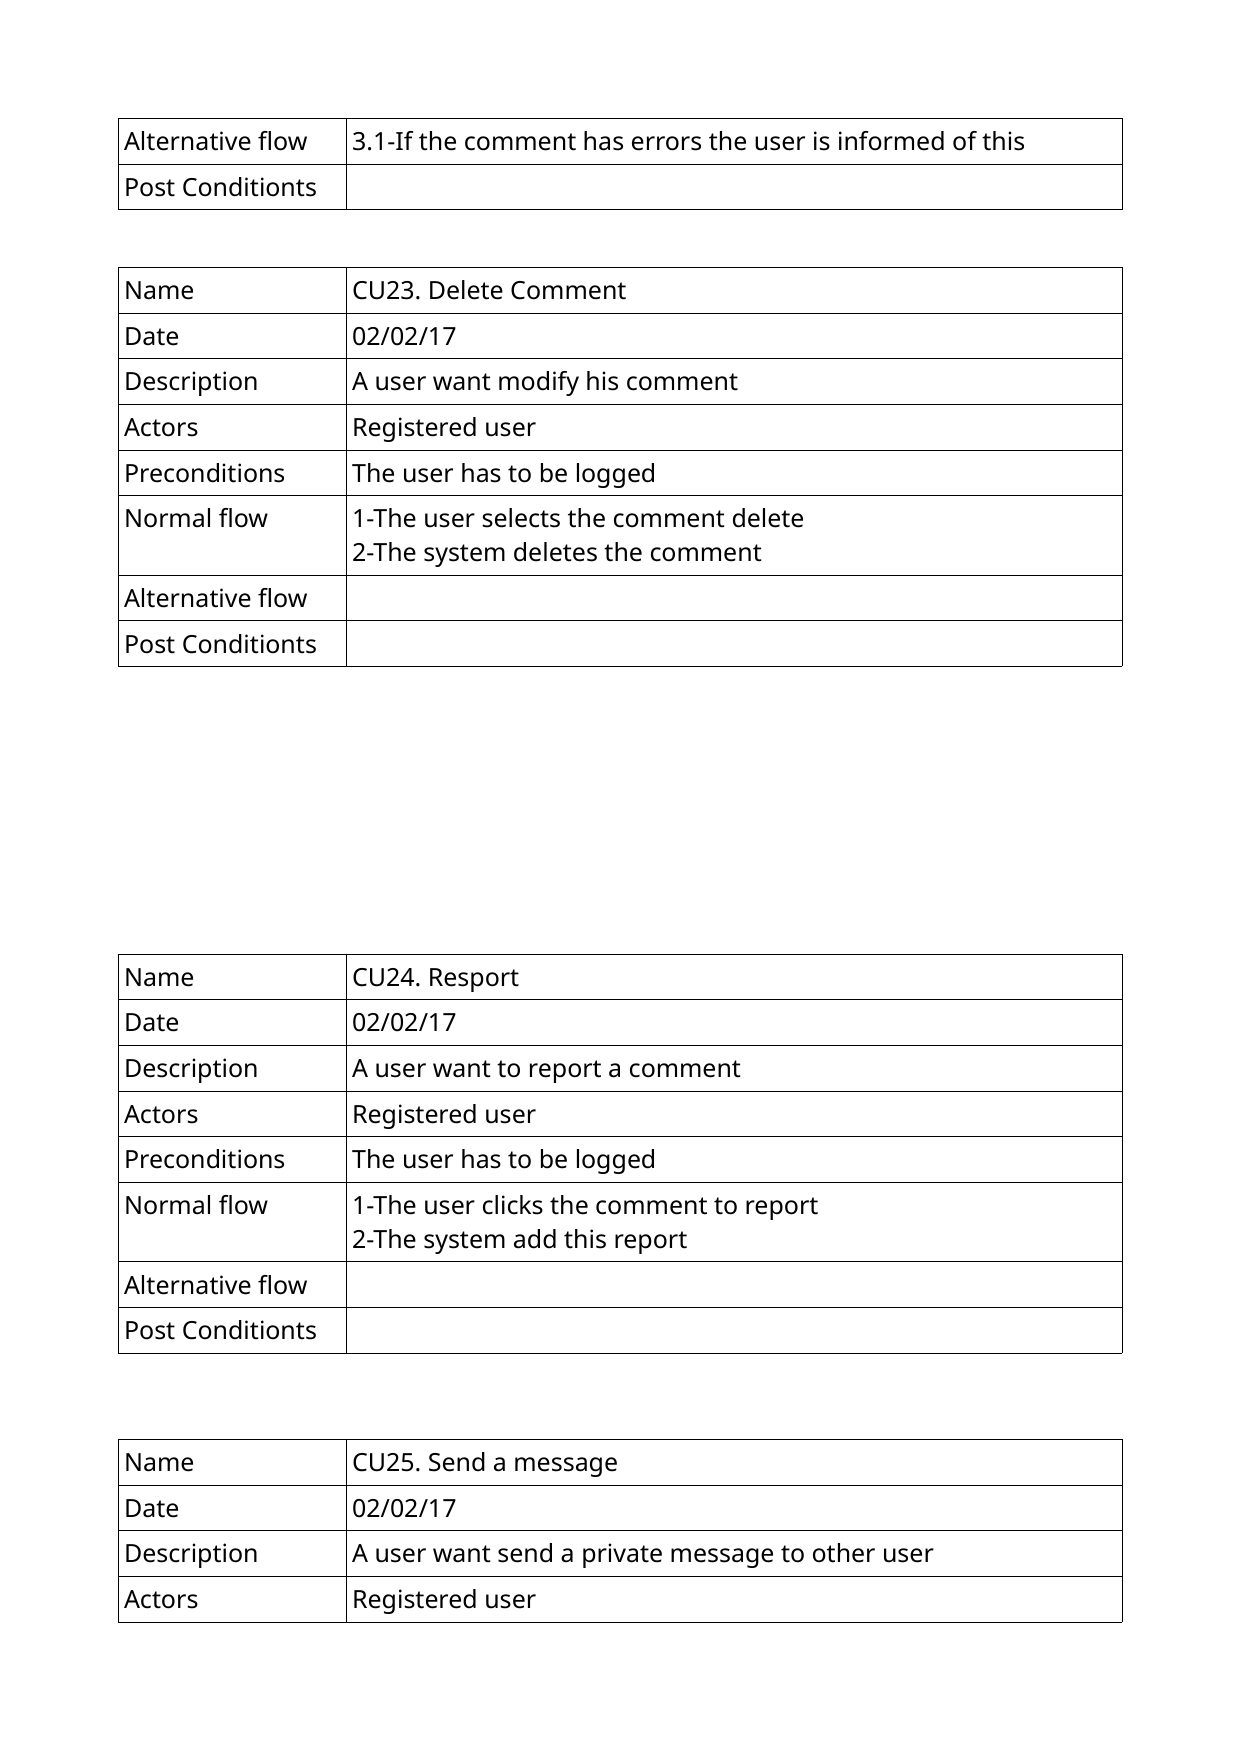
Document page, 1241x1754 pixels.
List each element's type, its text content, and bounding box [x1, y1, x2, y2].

table_cell Normal flow [119, 496, 346, 575]
table_cell Description [119, 1046, 346, 1091]
table_cell Preconditions [119, 1137, 346, 1182]
table_header Name [119, 955, 346, 999]
table_cell 3.1-If the comment has errors the user is informed of this [347, 119, 1122, 164]
table_cell Alternative flow [119, 1262, 346, 1307]
table_cell [347, 165, 1122, 209]
table_cell Date [119, 1000, 346, 1045]
table_cell Registered user [347, 1092, 1122, 1136]
table_cell Alternative flow [119, 576, 346, 620]
table_cell Preconditions [119, 451, 346, 495]
table_cell 02/02/17 [347, 1000, 1122, 1045]
table_cell 1-The user selects the comment delete 2-The system deletes the comment [347, 496, 1122, 575]
table_cell A user want send a private message to other user [347, 1531, 1122, 1576]
table_cell 1-The user clicks the comment to report 2-The system add this report [347, 1183, 1122, 1261]
table_cell 02/02/17 [347, 314, 1122, 358]
table_cell Registered user [347, 1577, 1122, 1622]
table_cell Alternative flow [119, 119, 346, 164]
table_header CU23. Delete Comment [347, 268, 1122, 313]
table_cell Post Conditionts [119, 1308, 346, 1353]
table_cell The user has to be logged [347, 1137, 1122, 1182]
table_cell Date [119, 1486, 346, 1530]
table_cell [347, 621, 1122, 666]
table_cell Description [119, 359, 346, 404]
table_cell Actors [119, 1092, 346, 1136]
table_cell Actors [119, 405, 346, 449]
table_cell Date [119, 314, 346, 358]
table_header Name [119, 1440, 346, 1485]
table_header CU25. Send a message [347, 1440, 1122, 1485]
table_cell [347, 1308, 1122, 1353]
table_header Name [119, 268, 346, 313]
table_cell 02/02/17 [347, 1486, 1122, 1530]
table_cell [347, 576, 1122, 620]
table_cell Post Conditionts [119, 165, 346, 209]
table_cell Registered user [347, 405, 1122, 449]
table_cell Description [119, 1531, 346, 1576]
table_cell Normal flow [119, 1183, 346, 1261]
table_cell Actors [119, 1577, 346, 1622]
table_cell Post Conditionts [119, 621, 346, 666]
table_cell A user want to report a comment [347, 1046, 1122, 1091]
table_cell A user want modify his comment [347, 359, 1122, 404]
table_cell [347, 1262, 1122, 1307]
table_cell The user has to be logged [347, 451, 1122, 495]
table_header CU24. Resport [347, 955, 1122, 999]
